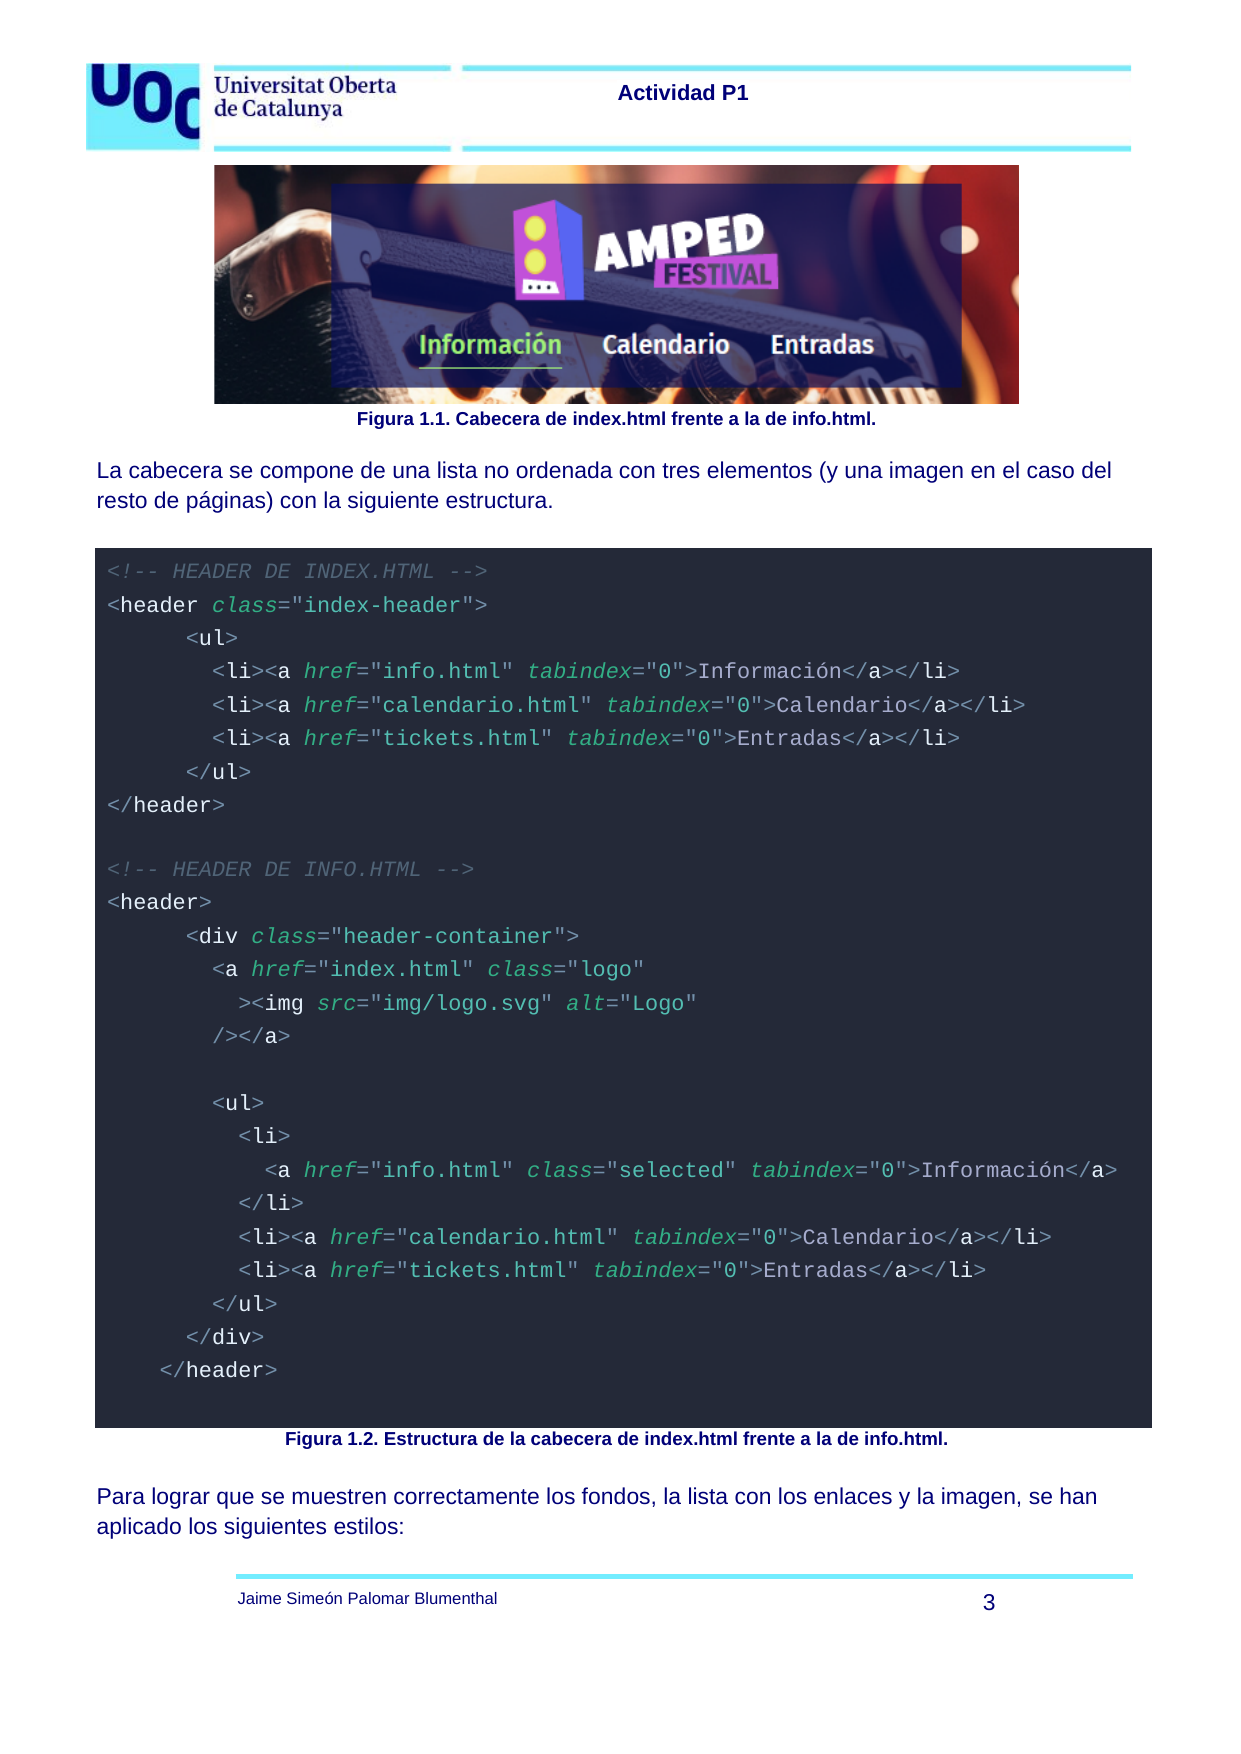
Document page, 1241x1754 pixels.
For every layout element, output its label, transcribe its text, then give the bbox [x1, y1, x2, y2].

picture [214, 165, 1019, 404]
text Figura 1.1. Cabecera de index.html frente a la de info.html. [96, 408, 1137, 429]
table_header <!-- HEADER DE INDEX.HTML --> <header class="index-header"> <ul> <li><a href="info.html" tabindex="0">Información</a></li> <li><a href="calendario.html" tabindex="0">Calendario</a></li> <li><a href="tickets.html" tabindex="0">Entradas</a></li> </ul> </header> <!-- HEADER DE INFO.HTML --> <header> <div class="header-container"> <a href="index.html" class="logo" ><img src="img/logo.svg" alt="Logo" /></a> <ul> <li> <a href="info.html" class="selected" tabindex="0">Información</a> </li> <li><a href="calendario.html" tabindex="0">Calendario</a></li> <li><a href="tickets.html" tabindex="0">Entradas</a></li> </ul> </div> </header> [98, 550, 1150, 1426]
text La cabecera se compone de una lista no ordenada con tres elementos (y una imagen en el caso del resto de páginas) con la siguiente estructura. [96, 457, 1137, 514]
text Para lograr que se muestren correctamente los fondos, la lista con los enlaces y la imagen, se han aplicado los siguientes estilos: [96, 1483, 1137, 1539]
text Figura 1.2. Estructura de la cabecera de index.html frente a la de info.html. [96, 1428, 1137, 1449]
picture [100, 63, 1132, 152]
